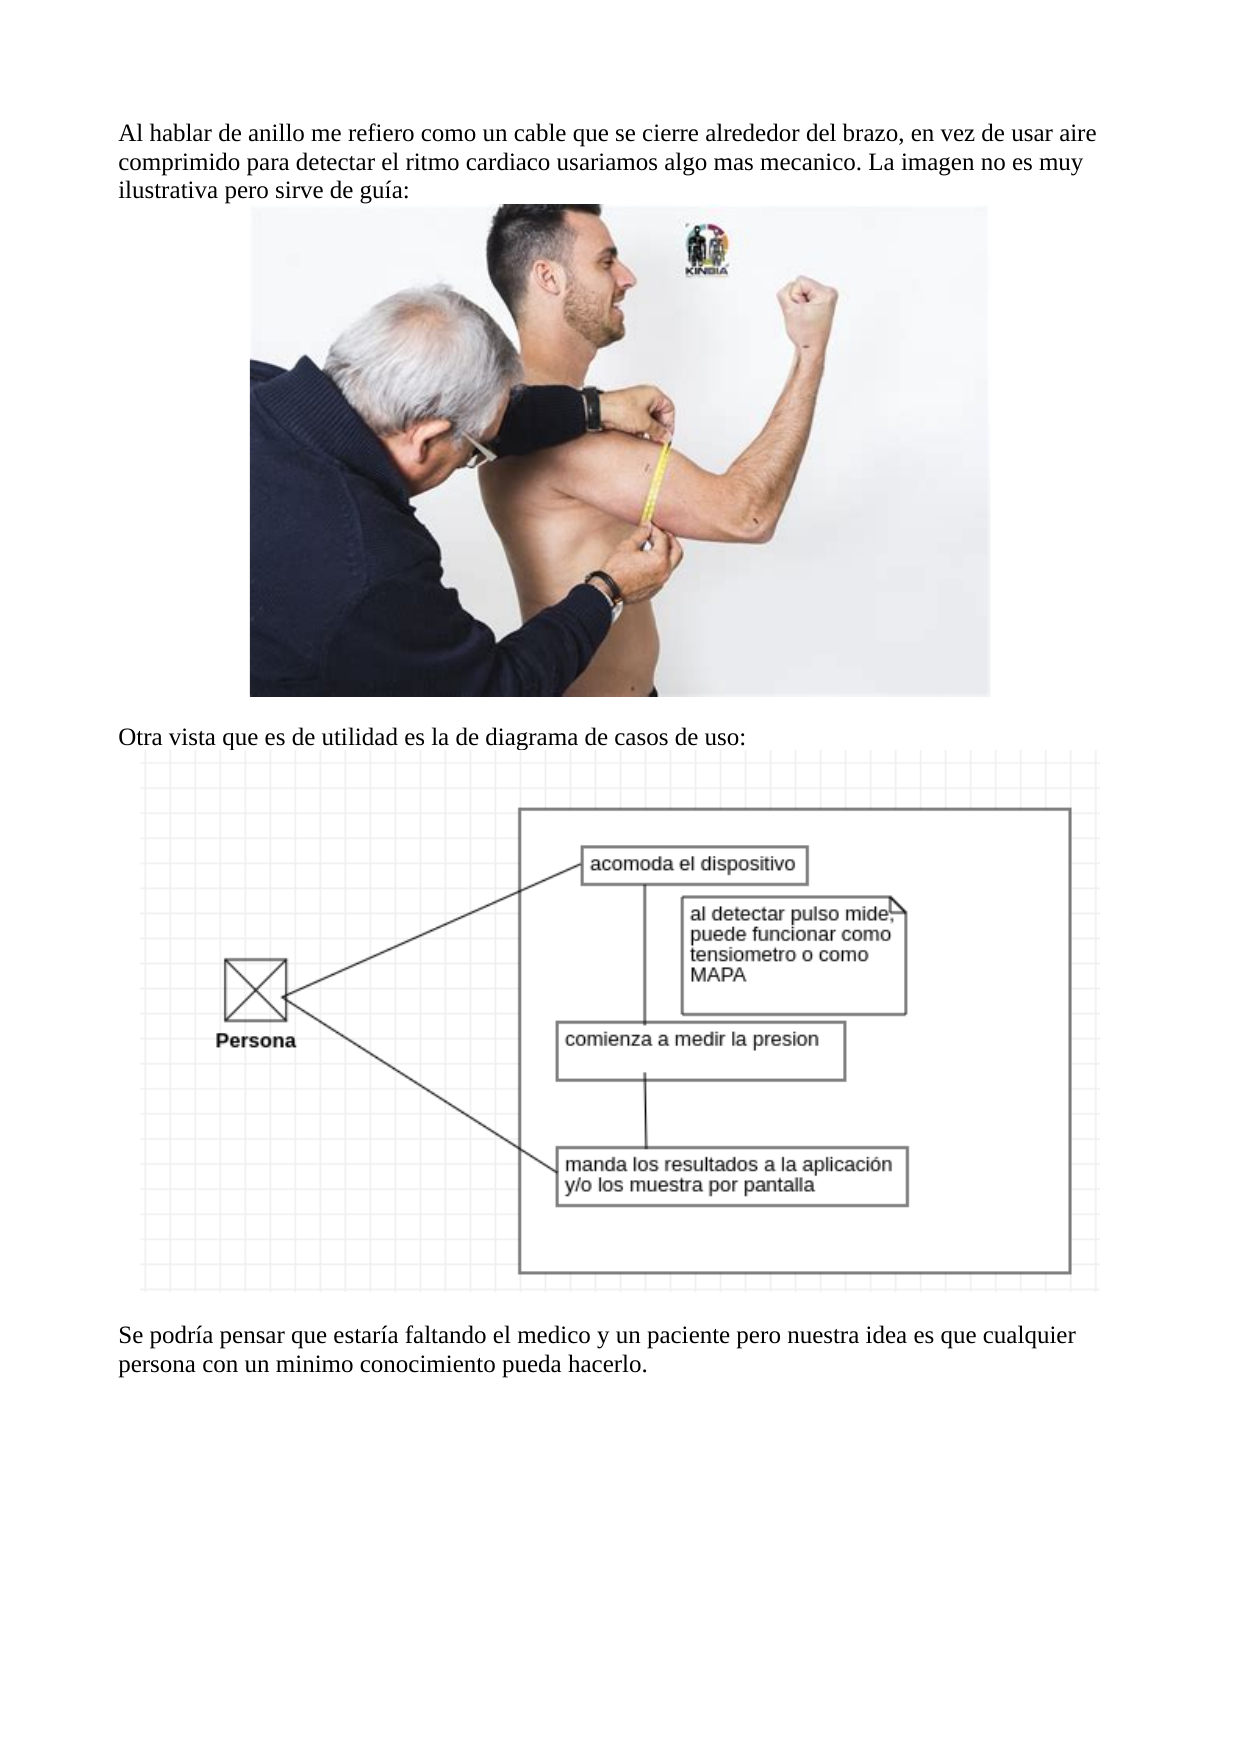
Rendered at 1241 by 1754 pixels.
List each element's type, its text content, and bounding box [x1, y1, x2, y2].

picture [249, 204, 991, 697]
text Otra vista que es de utilidad es la de diagrama de casos de uso: [118, 722, 1122, 751]
picture [140, 750, 1100, 1292]
text Al hablar de anillo me refiero como un cable que se cierre alrededor del brazo, en vez de usar aire comprimido para detectar el ritmo cardiaco usariamos algo mas mecanico. La imagen no es muy ilustrativa pero sirve de guía: [118, 118, 1122, 204]
text Se podría pensar que estaría faltando el medico y un paciente pero nuestra idea es que cualquier persona con un minimo conocimiento pueda hacerlo. [118, 1320, 1122, 1377]
